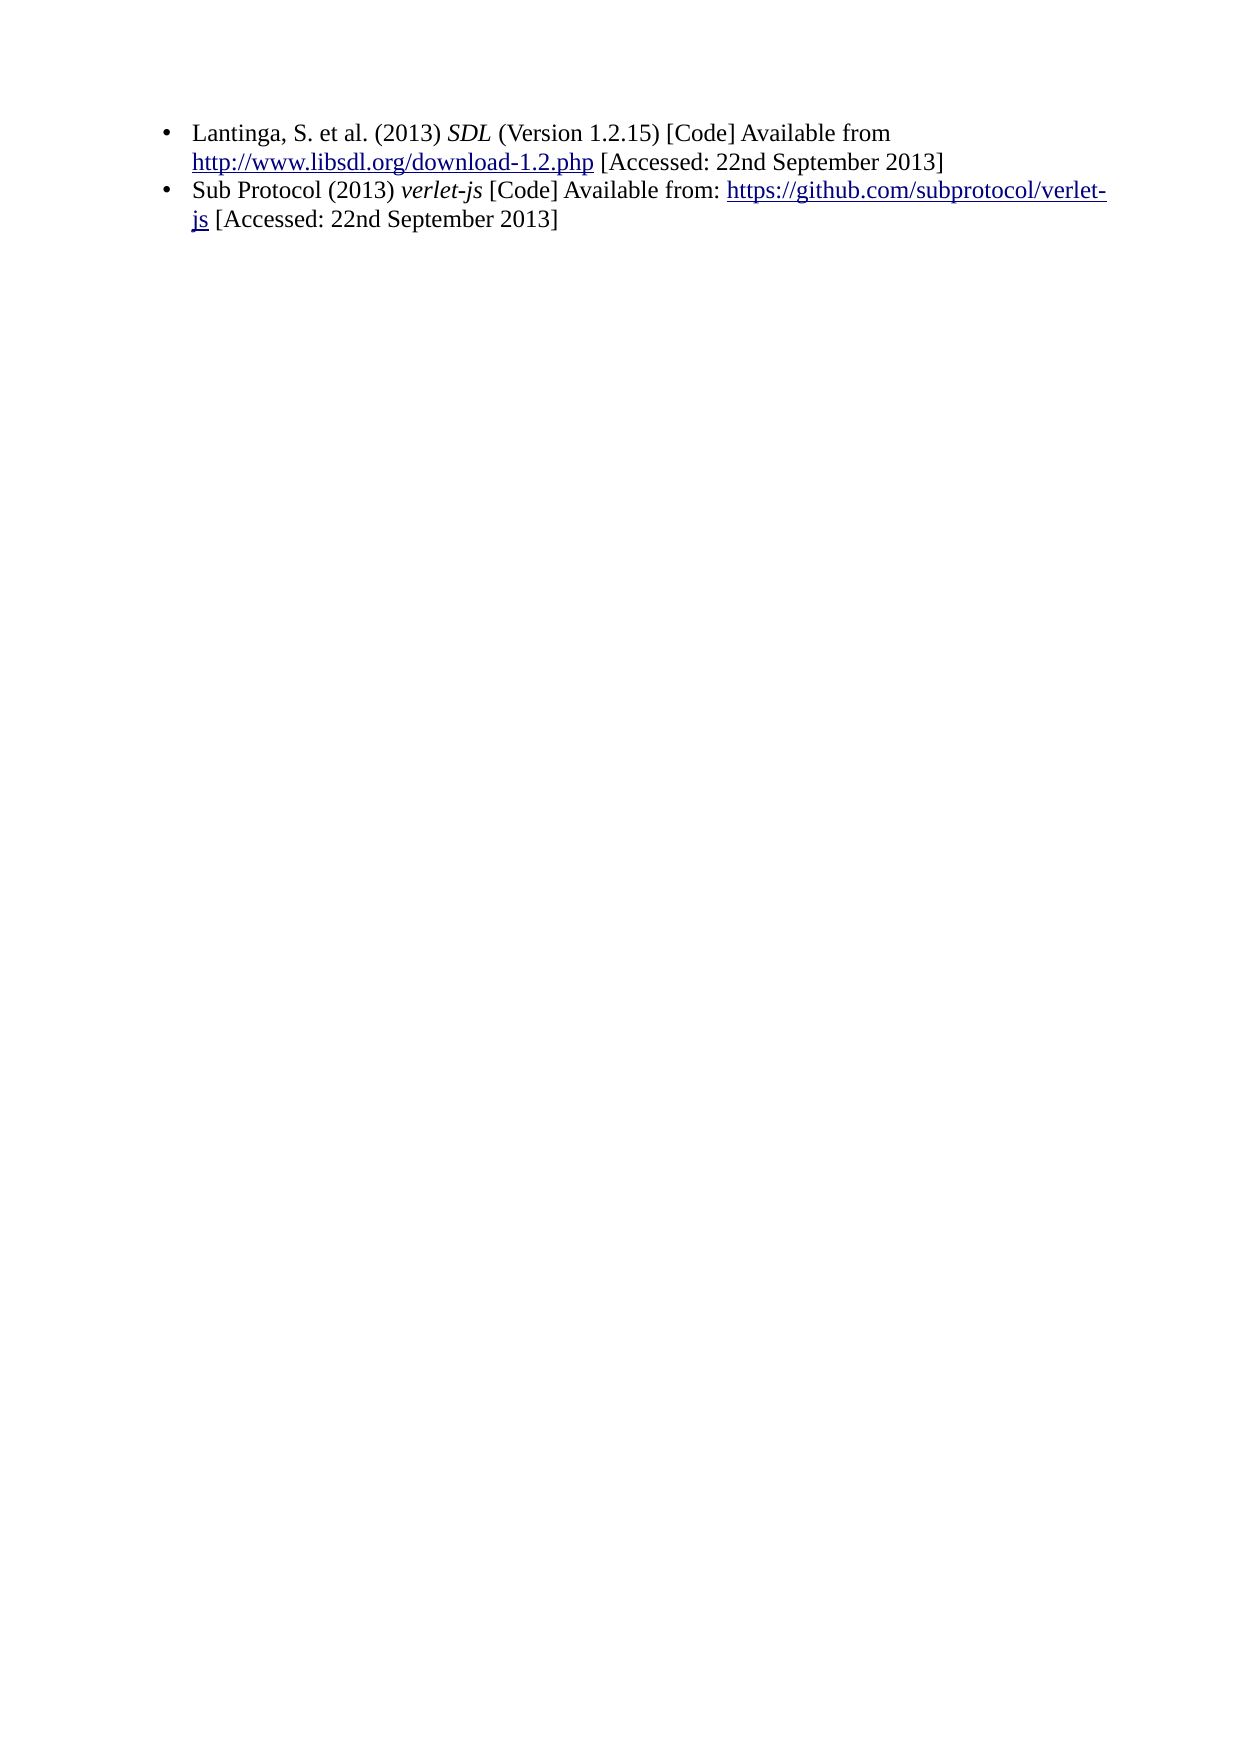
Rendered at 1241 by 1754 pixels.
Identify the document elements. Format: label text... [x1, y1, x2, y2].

list Lantinga, S. et al. (2013) SDL (Version 1.2.15) [Code] Available from http://www.libsdl.org/download-1.2.php [Accessed: 22nd September 2013] [162, 118, 1122, 176]
list Sub Protocol (2013) verlet-js [Code] Available from: https://github.com/subprotocol/verlet-js [Accessed: 22nd September 2013] [162, 176, 1122, 233]
